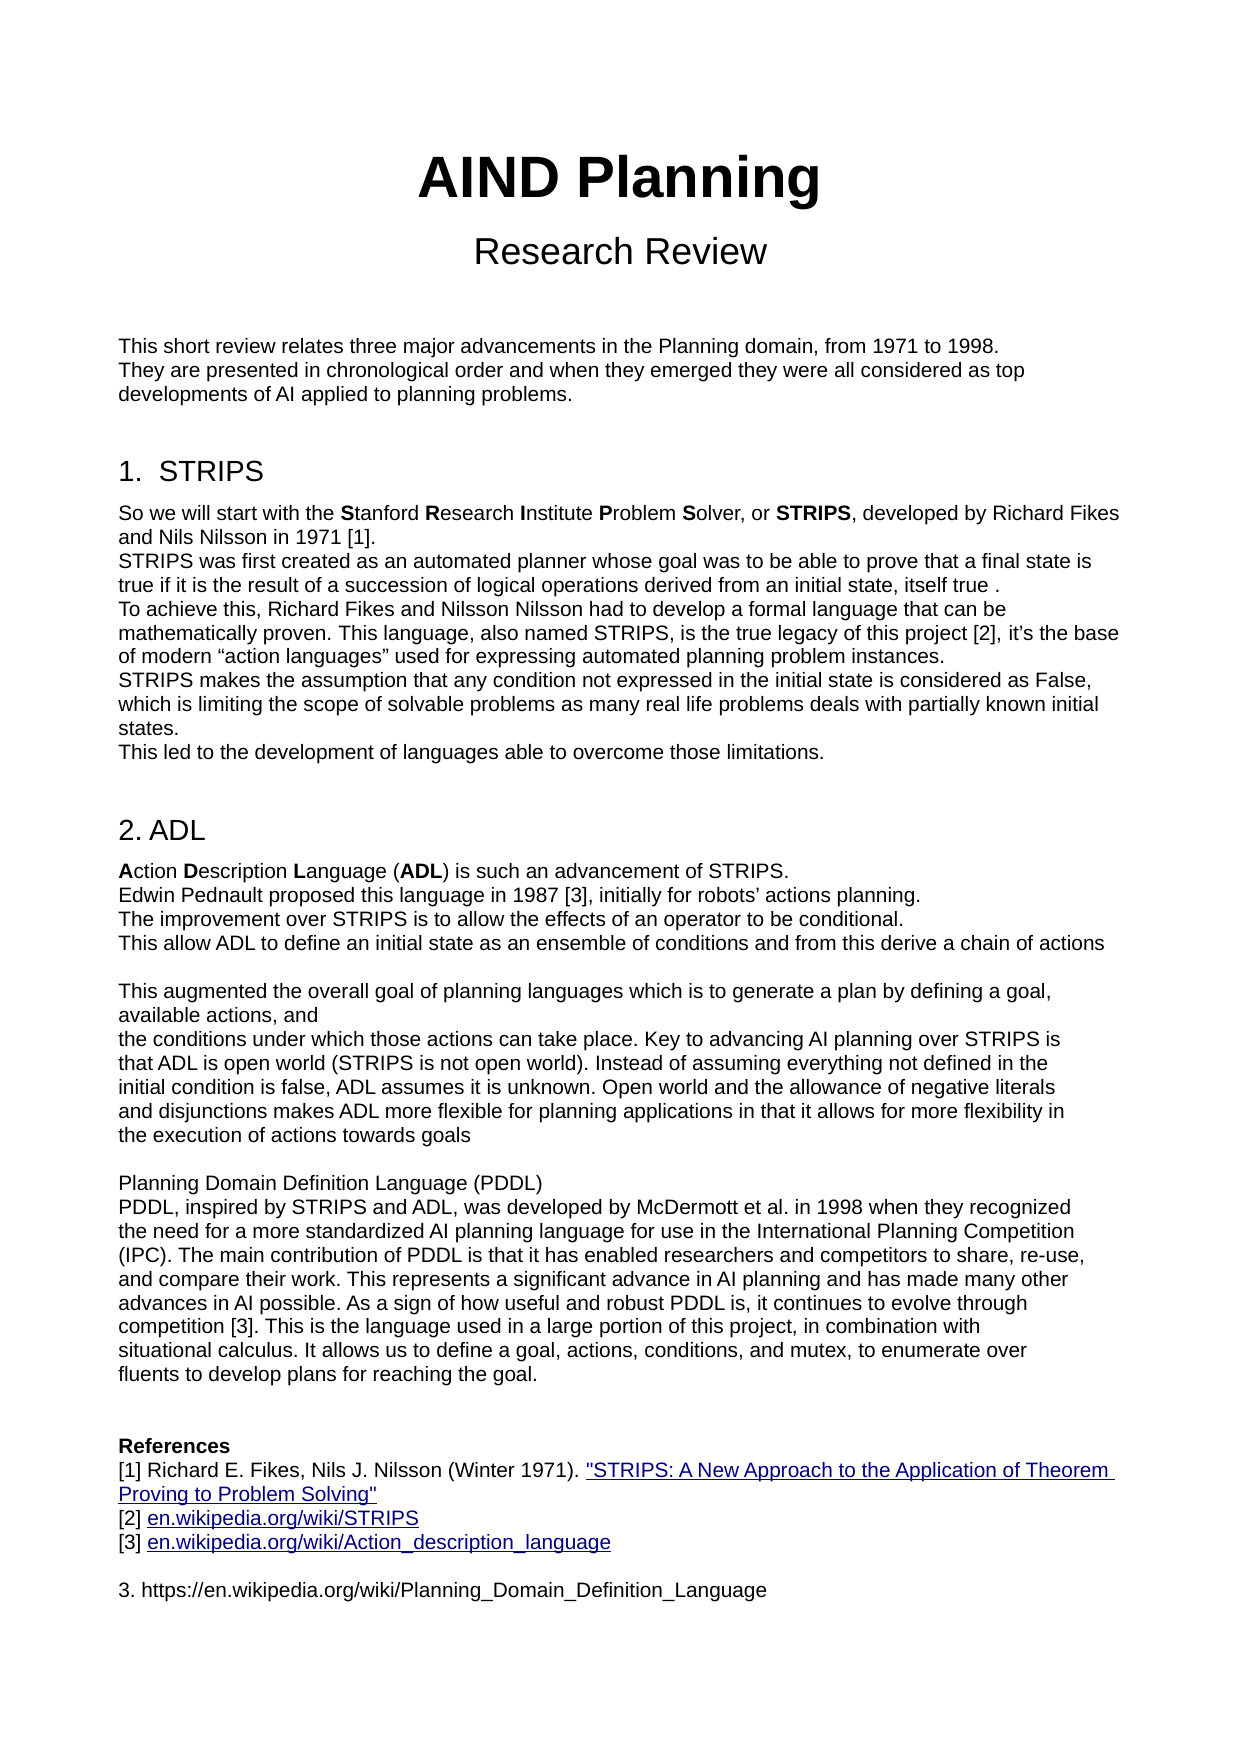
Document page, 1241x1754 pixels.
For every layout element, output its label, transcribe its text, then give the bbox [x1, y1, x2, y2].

text STRIPS was first created as an automated planner whose goal was to be able to prove that a final state is true if it is the result of a succession of logical operations derived from an initial state, itself true . [118, 548, 1122, 596]
text They are presented in chronological order and when they emerged they were all considered as top developments of AI applied to planning problems. [118, 358, 1122, 406]
text (IPC). The main contribution of PDDL is that it has enabled researchers and competitors to share, re-use, [118, 1242, 1122, 1266]
text This allow ADL to define an initial state as an ensemble of conditions and from this derive a chain of actions [118, 931, 1122, 955]
text PDDL, inspired by STRIPS and ADL, was developed by McDermott et al. in 1998 when they recognized [118, 1194, 1122, 1218]
text So we will start with the Stanford Research Institute Problem Solver, or STRIPS, developed by Richard Fikes and Nils Nilsson in 1971 [1]. [118, 501, 1122, 548]
text [3] en.wikipedia.org/wiki/Action_description_language [118, 1530, 1122, 1554]
title AIND Planning [118, 143, 1122, 210]
subtitle 1. STRIPS [118, 454, 1122, 488]
text [1] Richard E. Fikes, Nils J. Nilsson (Winter 1971). "STRIPS: A New Approach to the Application of Theorem Proving to Problem Solving" [118, 1458, 1122, 1506]
text competition [3]. This is the language used in a large portion of this project, in combination with [118, 1314, 1122, 1338]
text The improvement over STRIPS is to allow the effects of an operator to be conditional. [118, 907, 1122, 931]
text fluents to develop plans for reaching the goal. [118, 1362, 1122, 1386]
text References [118, 1434, 1122, 1458]
text Planning Domain Definition Language (PDDL) [118, 1171, 1122, 1194]
text Edwin Pednault proposed this language in 1987 [3], initially for robots’ actions planning. [118, 883, 1122, 907]
text This augmented the overall goal of planning languages which is to generate a plan by defining a goal, available actions, and [118, 979, 1122, 1027]
text STRIPS makes the assumption that any condition not expressed in the initial state is considered as False, which is limiting the scope of solvable problems as many real life problems deals with partially known initial states. [118, 668, 1122, 740]
text and compare their work. This represents a significant advance in AI planning and has made many other [118, 1266, 1122, 1290]
text the conditions under which those actions can take place. Key to advancing AI planning over STRIPS is [118, 1027, 1122, 1051]
text To achieve this, Richard Fikes and Nilsson Nilsson had to develop a formal language that can be mathematically proven. This language, also named STRIPS, is the true legacy of this project [2], it’s the base of modern “action languages” used for expressing automated planning problem instances. [118, 596, 1122, 668]
text Action Description Language (ADL) is such an advancement of STRIPS. [118, 859, 1122, 883]
text the need for a more standardized AI planning language for use in the International Planning Competition [118, 1218, 1122, 1242]
text advances in AI possible. As a sign of how useful and robust PDDL is, it continues to evolve through [118, 1290, 1122, 1314]
text the execution of actions towards goals [118, 1123, 1122, 1147]
text that ADL is open world (STRIPS is not open world). Instead of assuming everything not defined in the [118, 1051, 1122, 1075]
text situational calculus. It allows us to define a goal, actions, conditions, and mutex, to enumerate over [118, 1338, 1122, 1362]
text This short review relates three major advancements in the Planning domain, from 1971 to 1998. [118, 334, 1122, 358]
subtitle 2. ADL [118, 813, 1122, 847]
text and disjunctions makes ADL more flexible for planning applications in that it allows for more flexibility in [118, 1099, 1122, 1123]
text [2] en.wikipedia.org/wiki/STRIPS [118, 1506, 1122, 1530]
subtitle Research Review [118, 229, 1122, 272]
text initial condition is false, ADL assumes it is unknown. Open world and the allowance of negative literals [118, 1075, 1122, 1099]
text This led to the development of languages able to overcome those limitations. [118, 740, 1122, 764]
text 3. https://en.wikipedia.org/wiki/Planning_Domain_Definition_Language [118, 1578, 1122, 1602]
